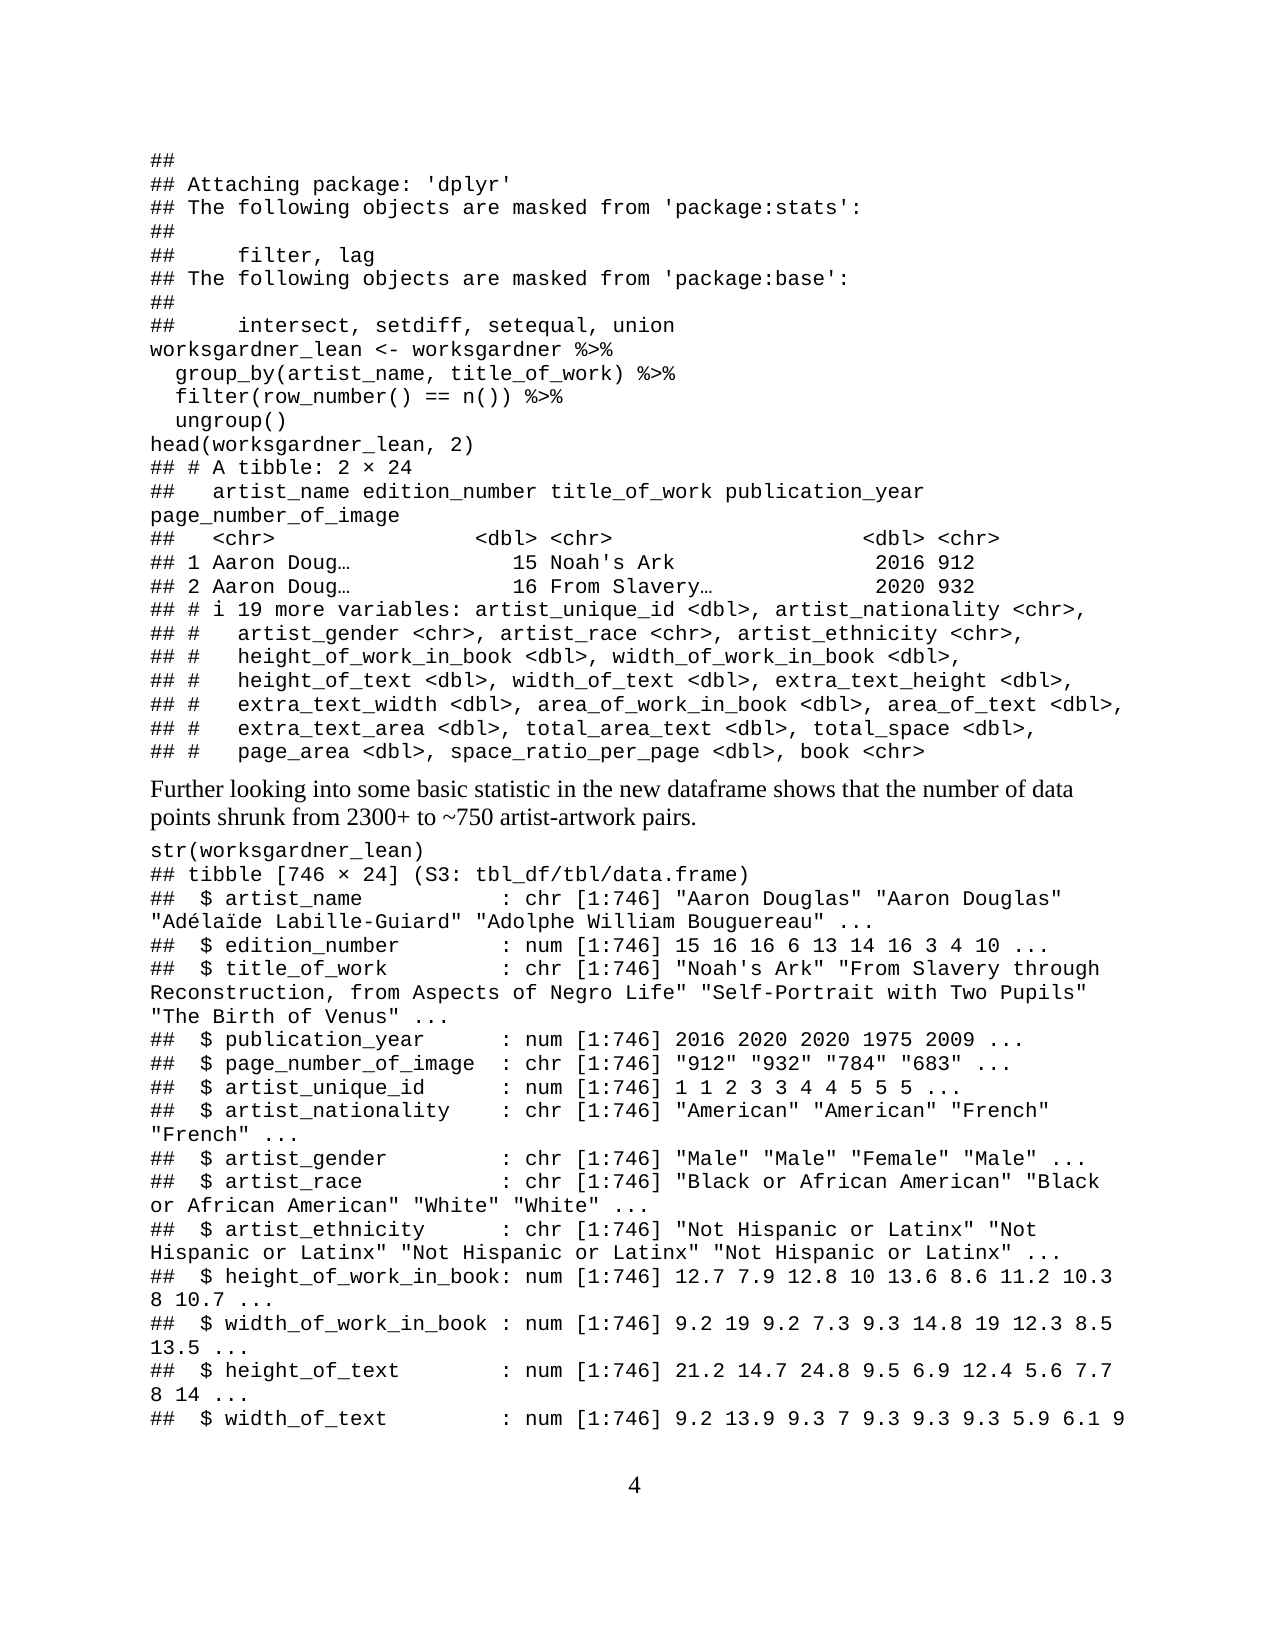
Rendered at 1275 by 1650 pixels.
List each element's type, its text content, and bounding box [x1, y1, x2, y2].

text filter(row_number() == n()) %>% [150, 386, 1125, 410]
text ungroup() [150, 410, 1125, 434]
text ## 2 Aaron Doug… 16 From Slavery… 2020 932 [150, 576, 1125, 599]
text ## $ width_of_text : num [1:746] 9.2 13.9 9.3 7 9.3 9.3 9.3 5.9 6.1 9 [150, 1408, 1125, 1431]
text ## $ publication_year : num [1:746] 2016 2020 2020 1975 2009 ... [150, 1029, 1125, 1053]
text ## $ artist_race : chr [1:746] "Black or African American" "Black or African American" "White" "White" ... [150, 1171, 1125, 1218]
text ## # ℹ 19 more variables: artist_unique_id <dbl>, artist_nationality <chr>, [150, 599, 1125, 623]
text group_by(artist_name, title_of_work) %>% [150, 363, 1125, 386]
text ## # page_area <dbl>, space_ratio_per_page <dbl>, book <chr> [150, 741, 1125, 765]
text ## $ title_of_work : chr [1:746] "Noah's Ark" "From Slavery through Reconstruction, from Aspects of Negro Life" "Self-Portrait with Two Pupils" "The Birth of Venus" ... [150, 958, 1125, 1029]
text ## # artist_gender <chr>, artist_race <chr>, artist_ethnicity <chr>, [150, 623, 1125, 647]
text ## <chr> <dbl> <chr> <dbl> <chr> [150, 528, 1125, 552]
text ## # extra_text_area <dbl>, total_area_text <dbl>, total_space <dbl>, [150, 717, 1125, 741]
text Further looking into some basic statistic in the new dataframe shows that the number of data points shrunk from 2300+ to ~750 artist-artwork pairs. [150, 774, 1125, 831]
text ## $ artist_name : chr [1:746] "Aaron Douglas" "Aaron Douglas" "Adélaïde Labille-Guiard" "Adolphe William Bouguereau" ... [150, 887, 1125, 935]
text ## $ artist_nationality : chr [1:746] "American" "American" "French" "French" ... [150, 1100, 1125, 1148]
text ## The following objects are masked from 'package:base': [150, 268, 1125, 292]
text ## # extra_text_width <dbl>, area_of_work_in_book <dbl>, area_of_text <dbl>, [150, 694, 1125, 717]
text ## $ page_number_of_image : chr [1:746] "912" "932" "784" "683" ... [150, 1053, 1125, 1077]
text ## Attaching package: 'dplyr' [150, 174, 1125, 197]
text ## $ artist_gender : chr [1:746] "Male" "Male" "Female" "Male" ... [150, 1148, 1125, 1171]
text ## $ height_of_text : num [1:746] 21.2 14.7 24.8 9.5 6.9 12.4 5.6 7.7 8 14 ... [150, 1360, 1125, 1408]
text ## The following objects are masked from 'package:stats': [150, 197, 1125, 221]
text ## artist_name edition_number title_of_work publication_year page_number_of_image [150, 481, 1125, 528]
text ## $ height_of_work_in_book: num [1:746] 12.7 7.9 12.8 10 13.6 8.6 11.2 10.3 8 10.7 ... [150, 1266, 1125, 1313]
text ## $ artist_ethnicity : chr [1:746] "Not Hispanic or Latinx" "Not Hispanic or Latinx" "Not Hispanic or Latinx" "Not Hispanic or Latinx" ... [150, 1218, 1125, 1266]
text ## $ edition_number : num [1:746] 15 16 16 6 13 14 16 3 4 10 ... [150, 935, 1125, 958]
text worksgardner_lean <- worksgardner %>% [150, 339, 1125, 363]
text ## # height_of_text <dbl>, width_of_text <dbl>, extra_text_height <dbl>, [150, 670, 1125, 694]
text str(worksgardner_lean) [150, 840, 1125, 864]
text ## [150, 150, 1125, 174]
text ## $ width_of_work_in_book : num [1:746] 9.2 19 9.2 7.3 9.3 14.8 19 12.3 8.5 13.5 ... [150, 1313, 1125, 1360]
text ## [150, 221, 1125, 244]
text ## 1 Aaron Doug… 15 Noah's Ark 2016 912 [150, 552, 1125, 576]
text ## [150, 292, 1125, 316]
text ## filter, lag [150, 244, 1125, 268]
text ## # height_of_work_in_book <dbl>, width_of_work_in_book <dbl>, [150, 647, 1125, 670]
text ## intersect, setdiff, setequal, union [150, 316, 1125, 339]
text ## # A tibble: 2 × 24 [150, 457, 1125, 481]
text head(worksgardner_lean, 2) [150, 434, 1125, 457]
text ## $ artist_unique_id : num [1:746] 1 1 2 3 3 4 4 5 5 5 ... [150, 1077, 1125, 1100]
text ## tibble [746 × 24] (S3: tbl_df/tbl/data.frame) [150, 864, 1125, 887]
